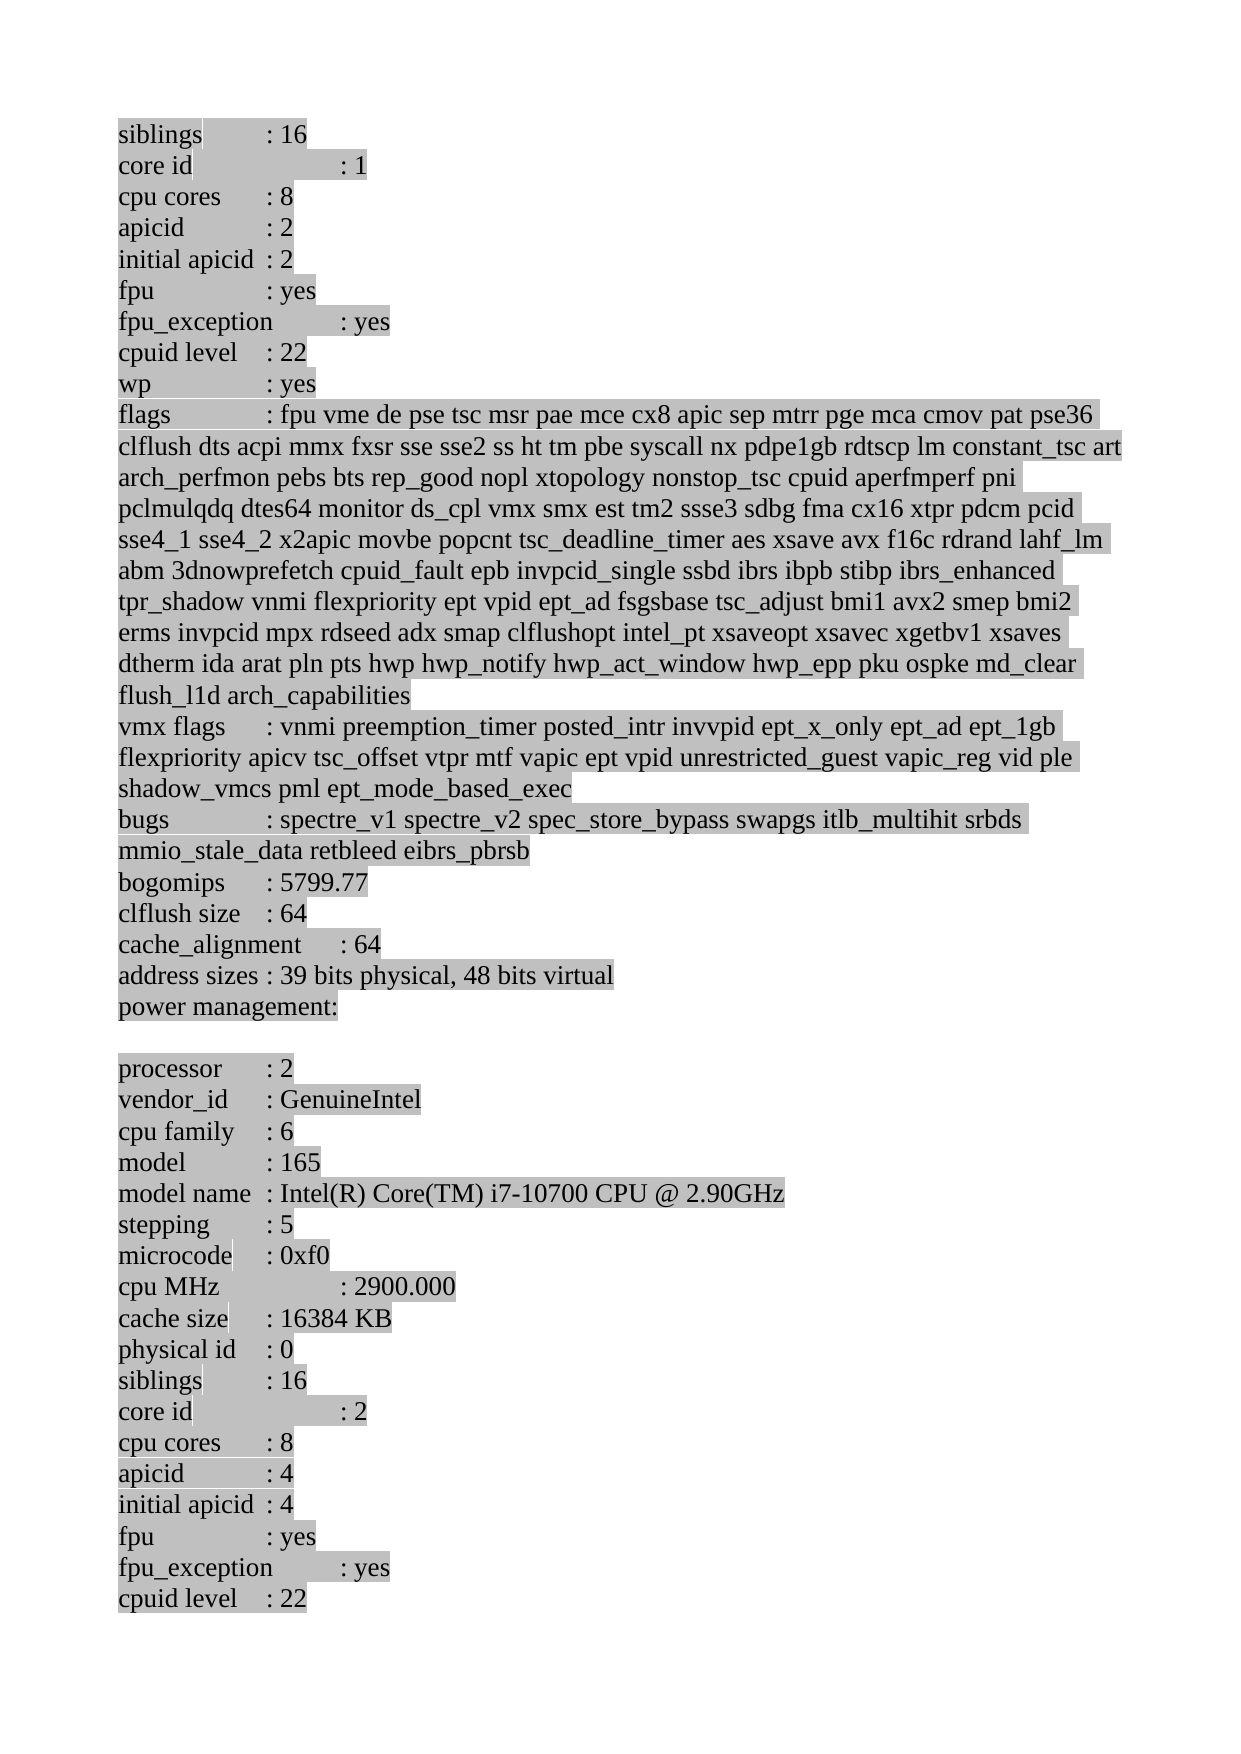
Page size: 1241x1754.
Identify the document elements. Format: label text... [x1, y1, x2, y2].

text initial apicid : 2 [118, 243, 1122, 274]
text fpu_exception : yes [118, 1551, 1122, 1582]
text wp : yes [118, 367, 1122, 398]
text cpu MHz : 2900.000 [118, 1271, 1122, 1302]
text fpu : yes [118, 1520, 1122, 1551]
text bugs : spectre_v1 spectre_v2 spec_store_bypass swapgs itlb_multihit srbds mmio_stale_data retbleed eibrs_pbrsb [118, 803, 1122, 866]
text cpuid level : 22 [118, 336, 1122, 367]
text processor : 2 [118, 1052, 1122, 1084]
text model name : Intel(R) Core(TM) i7-10700 CPU @ 2.90GHz [118, 1177, 1122, 1208]
text cpuid level : 22 [118, 1582, 1122, 1613]
text clflush size : 64 [118, 897, 1122, 928]
text flags : fpu vme de pse tsc msr pae mce cx8 apic sep mtrr pge mca cmov pat pse36 clflush dts acpi mmx fxsr sse sse2 ss ht tm pbe syscall nx pdpe1gb rdtscp lm constant_tsc art arch_perfmon pebs bts rep_good nopl xtopology nonstop_tsc cpuid aperfmperf pni pclmulqdq dtes64 monitor ds_cpl vmx smx est tm2 ssse3 sdbg fma cx16 xtpr pdcm pcid sse4_1 sse4_2 x2apic movbe popcnt tsc_deadline_timer aes xsave avx f16c rdrand lahf_lm abm 3dnowprefetch cpuid_fault epb invpcid_single ssbd ibrs ibpb stibp ibrs_enhanced tpr_shadow vnmi flexpriority ept vpid ept_ad fsgsbase tsc_adjust bmi1 avx2 smep bmi2 erms invpcid mpx rdseed adx smap clflushopt intel_pt xsaveopt xsavec xgetbv1 xsaves dtherm ida arat pln pts hwp hwp_notify hwp_act_window hwp_epp pku ospke md_clear flush_l1d arch_capabilities [118, 398, 1122, 710]
text stepping : 5 [118, 1208, 1122, 1239]
text apicid : 4 [118, 1457, 1122, 1488]
text initial apicid : 4 [118, 1488, 1122, 1520]
text core id : 1 [118, 149, 1122, 180]
text siblings : 16 [118, 1364, 1122, 1395]
text apicid : 2 [118, 212, 1122, 243]
text power management: [118, 990, 1122, 1021]
text vmx flags : vnmi preemption_timer posted_intr invvpid ept_x_only ept_ad ept_1gb flexpriority apicv tsc_offset vtpr mtf vapic ept vpid unrestricted_guest vapic_reg vid ple shadow_vmcs pml ept_mode_based_exec [118, 710, 1122, 803]
text address sizes : 39 bits physical, 48 bits virtual [118, 959, 1122, 990]
text core id : 2 [118, 1395, 1122, 1426]
text siblings : 16 [118, 118, 1122, 149]
text bogomips : 5799.77 [118, 866, 1122, 897]
text cache_alignment : 64 [118, 928, 1122, 959]
text fpu : yes [118, 274, 1122, 305]
text model : 165 [118, 1146, 1122, 1177]
text cpu cores : 8 [118, 180, 1122, 212]
text cpu family : 6 [118, 1115, 1122, 1146]
text cpu cores : 8 [118, 1426, 1122, 1457]
text physical id : 0 [118, 1333, 1122, 1364]
text fpu_exception : yes [118, 305, 1122, 336]
text vendor_id : GenuineIntel [118, 1084, 1122, 1115]
text microcode : 0xf0 [118, 1239, 1122, 1271]
text cache size : 16384 KB [118, 1302, 1122, 1333]
